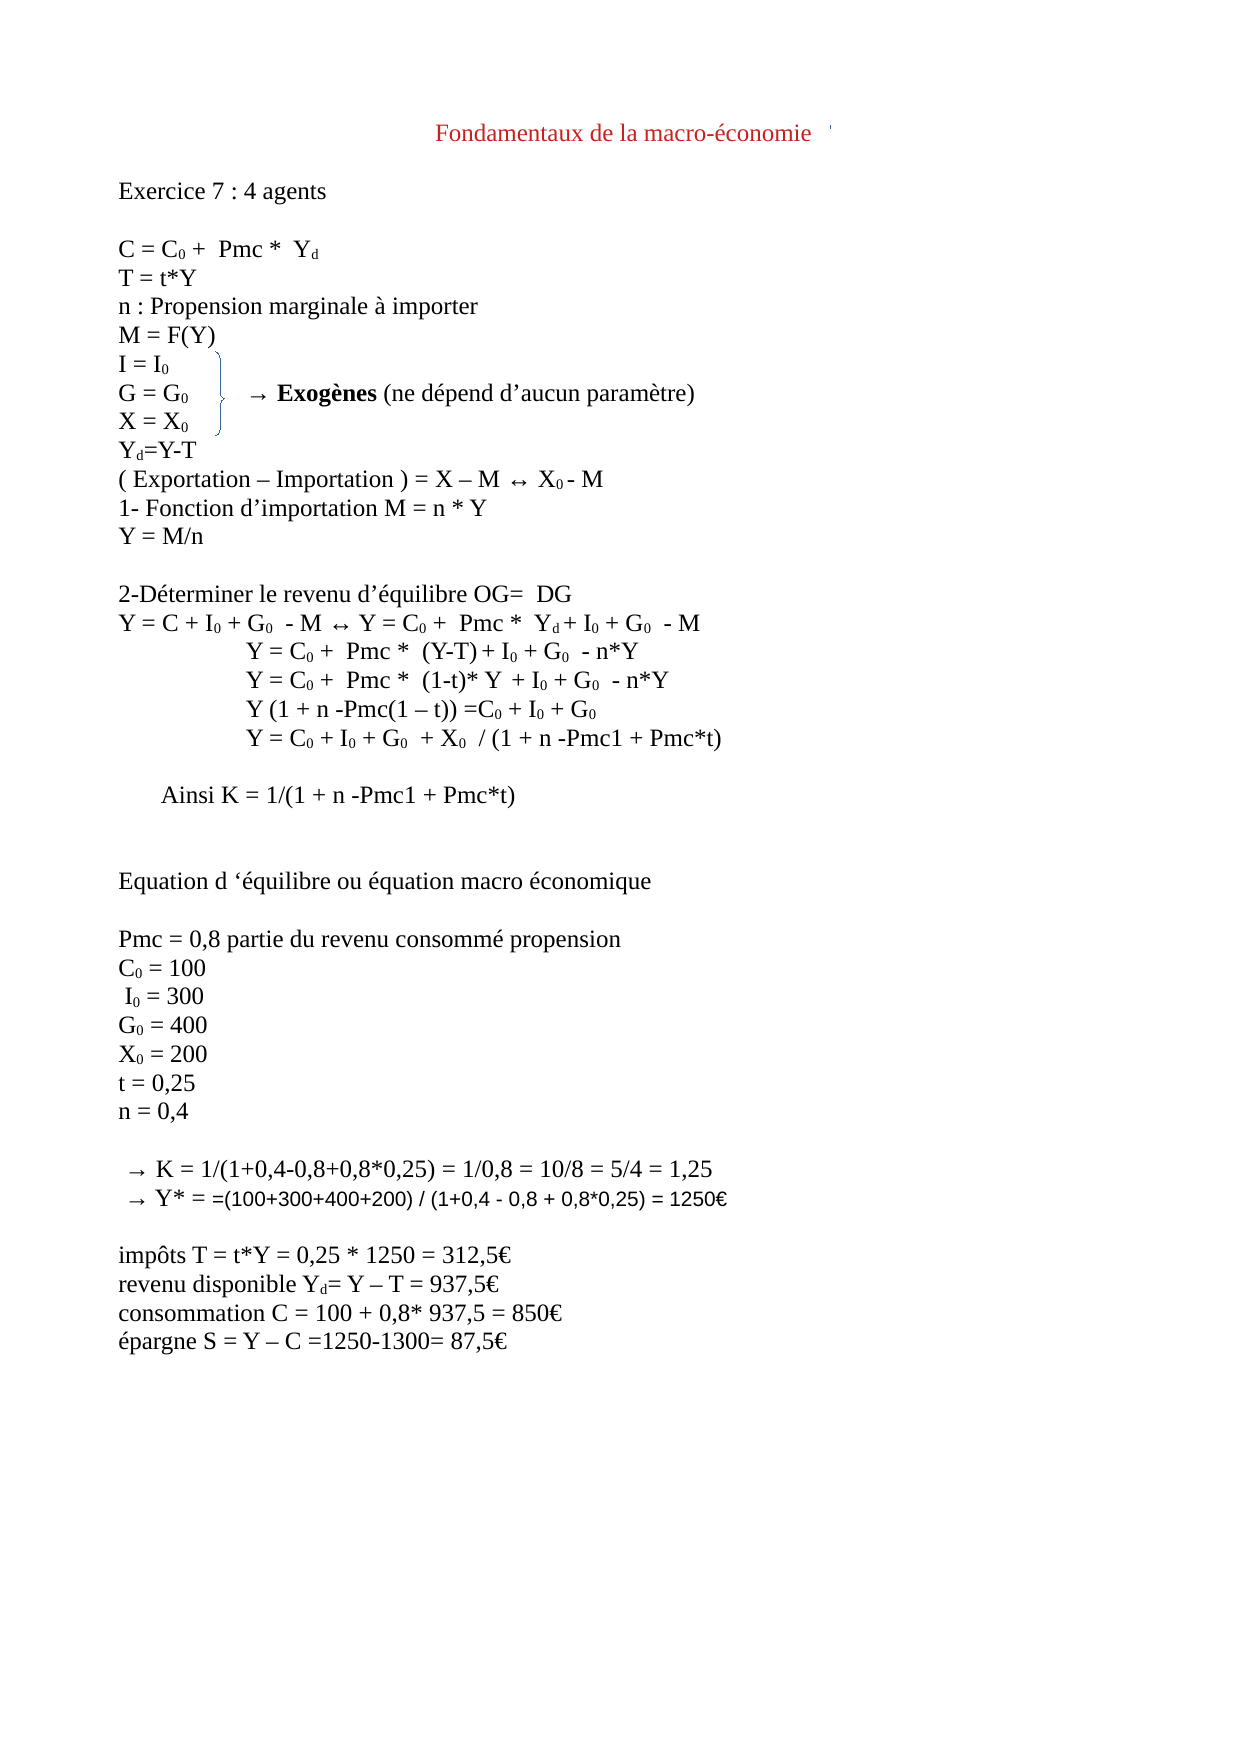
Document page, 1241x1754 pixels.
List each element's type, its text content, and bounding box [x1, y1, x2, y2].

text I0 = 300 [118, 981, 1122, 1010]
text → Y* = =(100+300+400+200) / (1+0,4 - 0,8 + 0,8*0,25) = 1250€ [118, 1183, 1122, 1211]
text C0 = 100 [118, 953, 1122, 981]
text Y = M/n [118, 521, 1122, 550]
text 2-Déterminer le revenu d’équilibre OG= DG [118, 579, 1122, 608]
text n = 0,4 [118, 1096, 1122, 1125]
text G0 = 400 [118, 1010, 1122, 1039]
text Exercice 7 : 4 agents [118, 176, 1122, 205]
text Equation d ‘équilibre ou équation macro économique [118, 866, 1122, 895]
text Y = C0 + I0 + G0 + X0 / (1 + n -Pmc1 + Pmc*t) [118, 723, 1122, 751]
text consommation C = 100 + 0,8* 937,5 = 850€ [118, 1298, 1122, 1326]
text Y = C0 + Pmc * (1-t)* Y + I0 + G0 - n*Y [118, 665, 1122, 694]
text → K = 1/(1+0,4-0,8+0,8*0,25) = 1/0,8 = 10/8 = 5/4 = 1,25 [118, 1154, 1122, 1183]
text n : Propension marginale à importer [118, 291, 1122, 320]
text épargne S = Y – C =1250-1300= 87,5€ [118, 1326, 1122, 1355]
text t = 0,25 [118, 1068, 1122, 1096]
text Y = C0 + Pmc * (Y-T) + I0 + G0 - n*Y [118, 636, 1122, 665]
text T = t*Y [118, 263, 1122, 291]
text revenu disponible Yd= Y – T = 937,5€ [118, 1269, 1122, 1298]
text X = X0 [118, 406, 1122, 435]
text I = I0 [118, 349, 1122, 378]
text Y (1 + n -Pmc(1 – t)) =C0 + I0 + G0 [118, 694, 1122, 723]
text M = F(Y) [118, 320, 1122, 349]
text Y = C + I0 + G0 - M ↔ Y = C0 + Pmc * Yd + I0 + G0 - M [118, 608, 1122, 636]
text Yd=Y-T [118, 435, 1122, 464]
text impôts T = t*Y = 0,25 * 1250 = 312,5€ [118, 1240, 1122, 1269]
text ( Exportation – Importation ) = X – M ↔ X0 - M [118, 464, 1122, 493]
text Ainsi K = 1/(1 + n -Pmc1 + Pmc*t) [118, 780, 1122, 809]
text X0 = 200 [118, 1039, 1122, 1068]
text 1- Fonction d’importation M = n * Y [118, 493, 1122, 521]
text C = C0 + Pmc * Yd [118, 234, 1122, 263]
text Pmc = 0,8 partie du revenu consommé propension [118, 924, 1122, 953]
text G = G0 → Exogènes (ne dépend d’aucun paramètre) [118, 378, 1122, 406]
